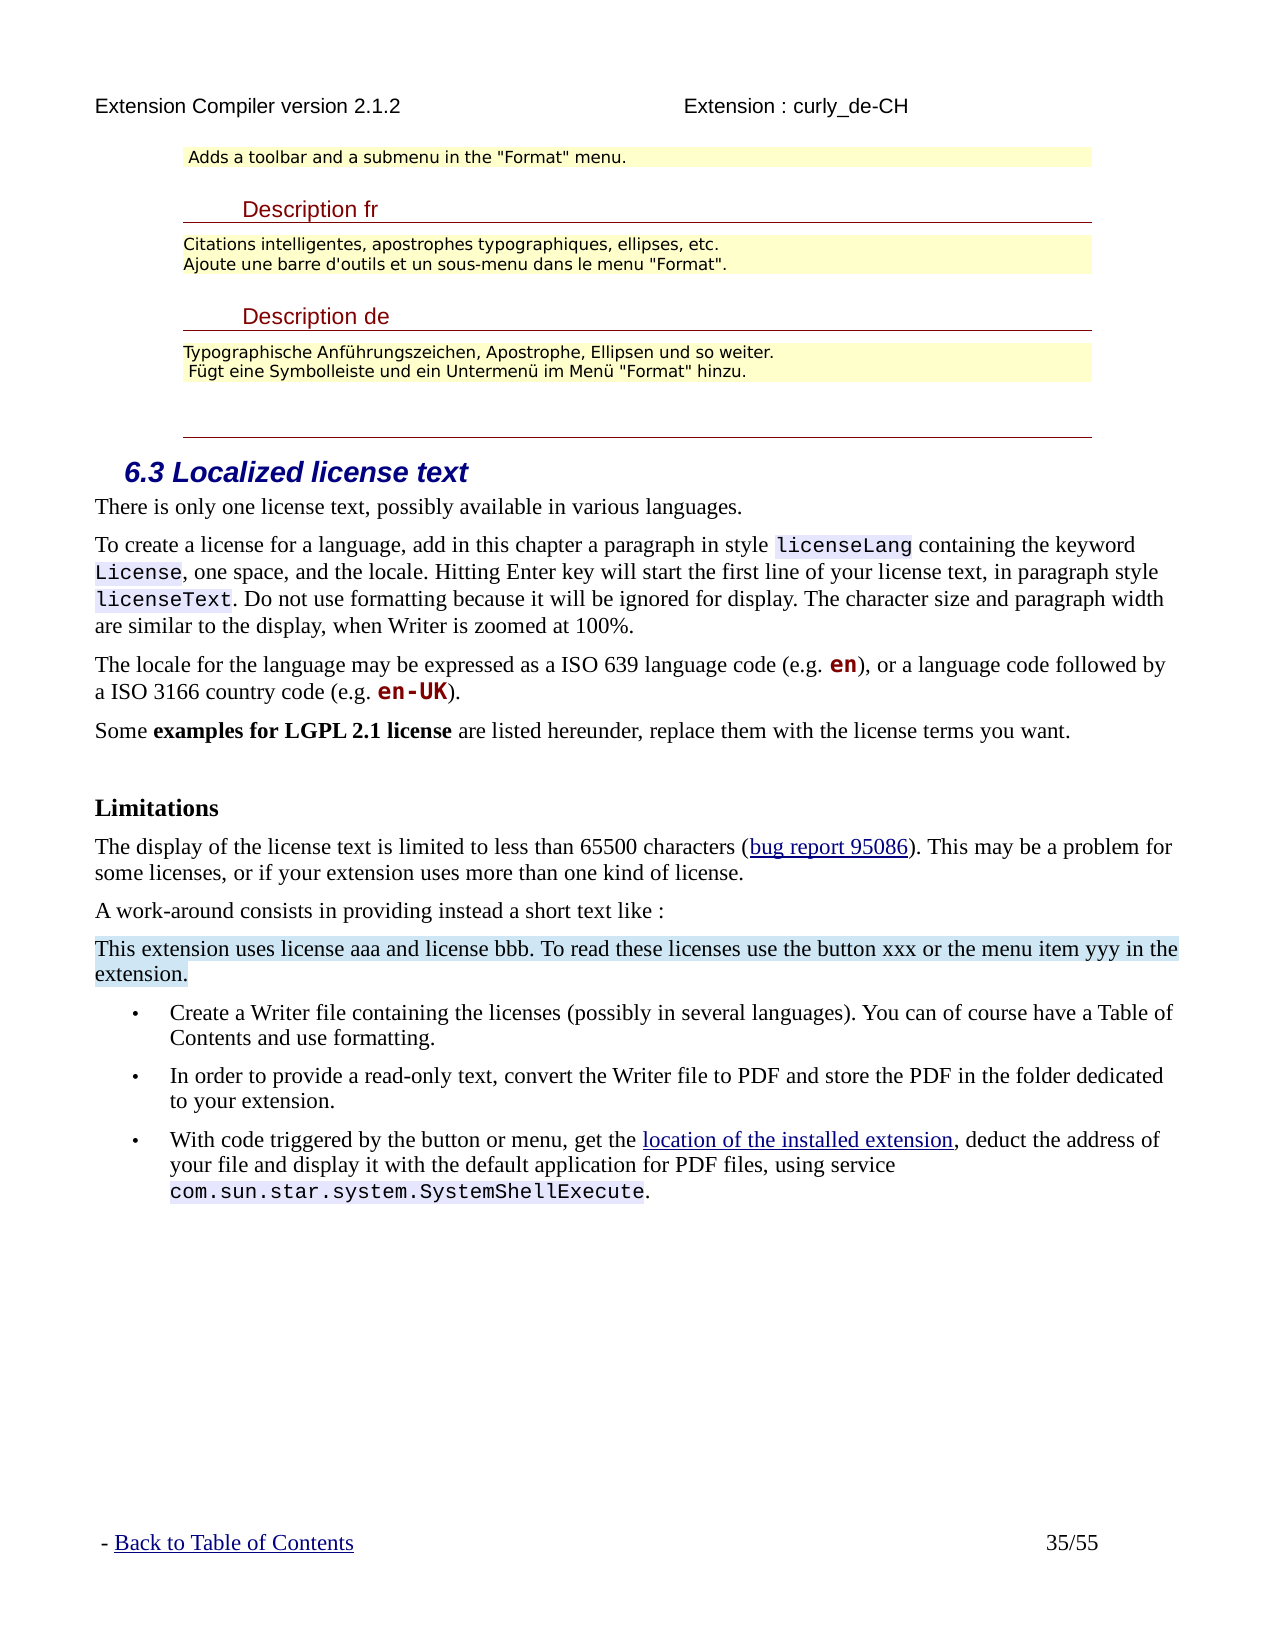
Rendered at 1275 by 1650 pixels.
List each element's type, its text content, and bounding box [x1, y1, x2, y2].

text Citations intelligentes, apostrophes typographiques, ellipses, etc. [183, 235, 1092, 255]
text There is only one license text, possibly available in various languages. [94, 494, 1181, 520]
text Description de [183, 304, 1092, 330]
text Fügt eine Symbolleiste und ein Untermenü im Menü "Format" hinzu. [183, 362, 1092, 382]
text The display of the license text is limited to less than 65500 characters (bug report 95086). This may be a problem for some licenses, or if your extension uses more than one kind of license. [94, 834, 1181, 885]
list In order to provide a read-only text, convert the Writer file to PDF and store the PDF in the folder dedicated to your extension. [132, 1063, 1181, 1114]
text Adds a toolbar and a submenu in the "Format" menu. [183, 147, 1092, 167]
list Create a Writer file containing the licenses (possibly in several languages). You can of course have a Table of Contents and use formatting. [132, 999, 1181, 1050]
subtitle Localized license text [124, 456, 1181, 488]
text Limitations [94, 794, 1181, 822]
text Ajoute une barre d'outils et un sous-menu dans le menu "Format". [183, 255, 1092, 274]
text To create a license for a language, add in this chapter a paragraph in style licenseLang containing the keyword License, one space, and the locale. Hitting Enter key will start the first line of your license text, in paragraph style licenseText. Do not use formatting because it will be ignored for display. The character size and paragraph width are similar to the display, when Writer is zoomed at 100%. [94, 532, 1181, 639]
text Some examples for LGPL 2.1 license are listed hereunder, replace them with the license terms you want. [94, 718, 1181, 743]
text A work-around consists in providing instead a short text like : [94, 898, 1181, 923]
text Description fr [183, 196, 1092, 222]
list With code triggered by the button or menu, get the location of the installed extension, deduct the address of your file and display it with the default application for PDF files, using service com.sun.star.system.SystemShellExecute. [132, 1126, 1181, 1204]
text This extension uses license aaa and license bbb. To read these licenses use the button xxx or the menu item yyy in the extension. [94, 936, 1181, 987]
text The locale for the language may be expressed as a ISO 639 language code (e.g. en), or a language code followed by a ISO 3166 country code (e.g. en-UK). [94, 651, 1181, 705]
text Typographische Anführungszeichen, Apostrophe, Ellipsen und so weiter. [183, 343, 1092, 362]
